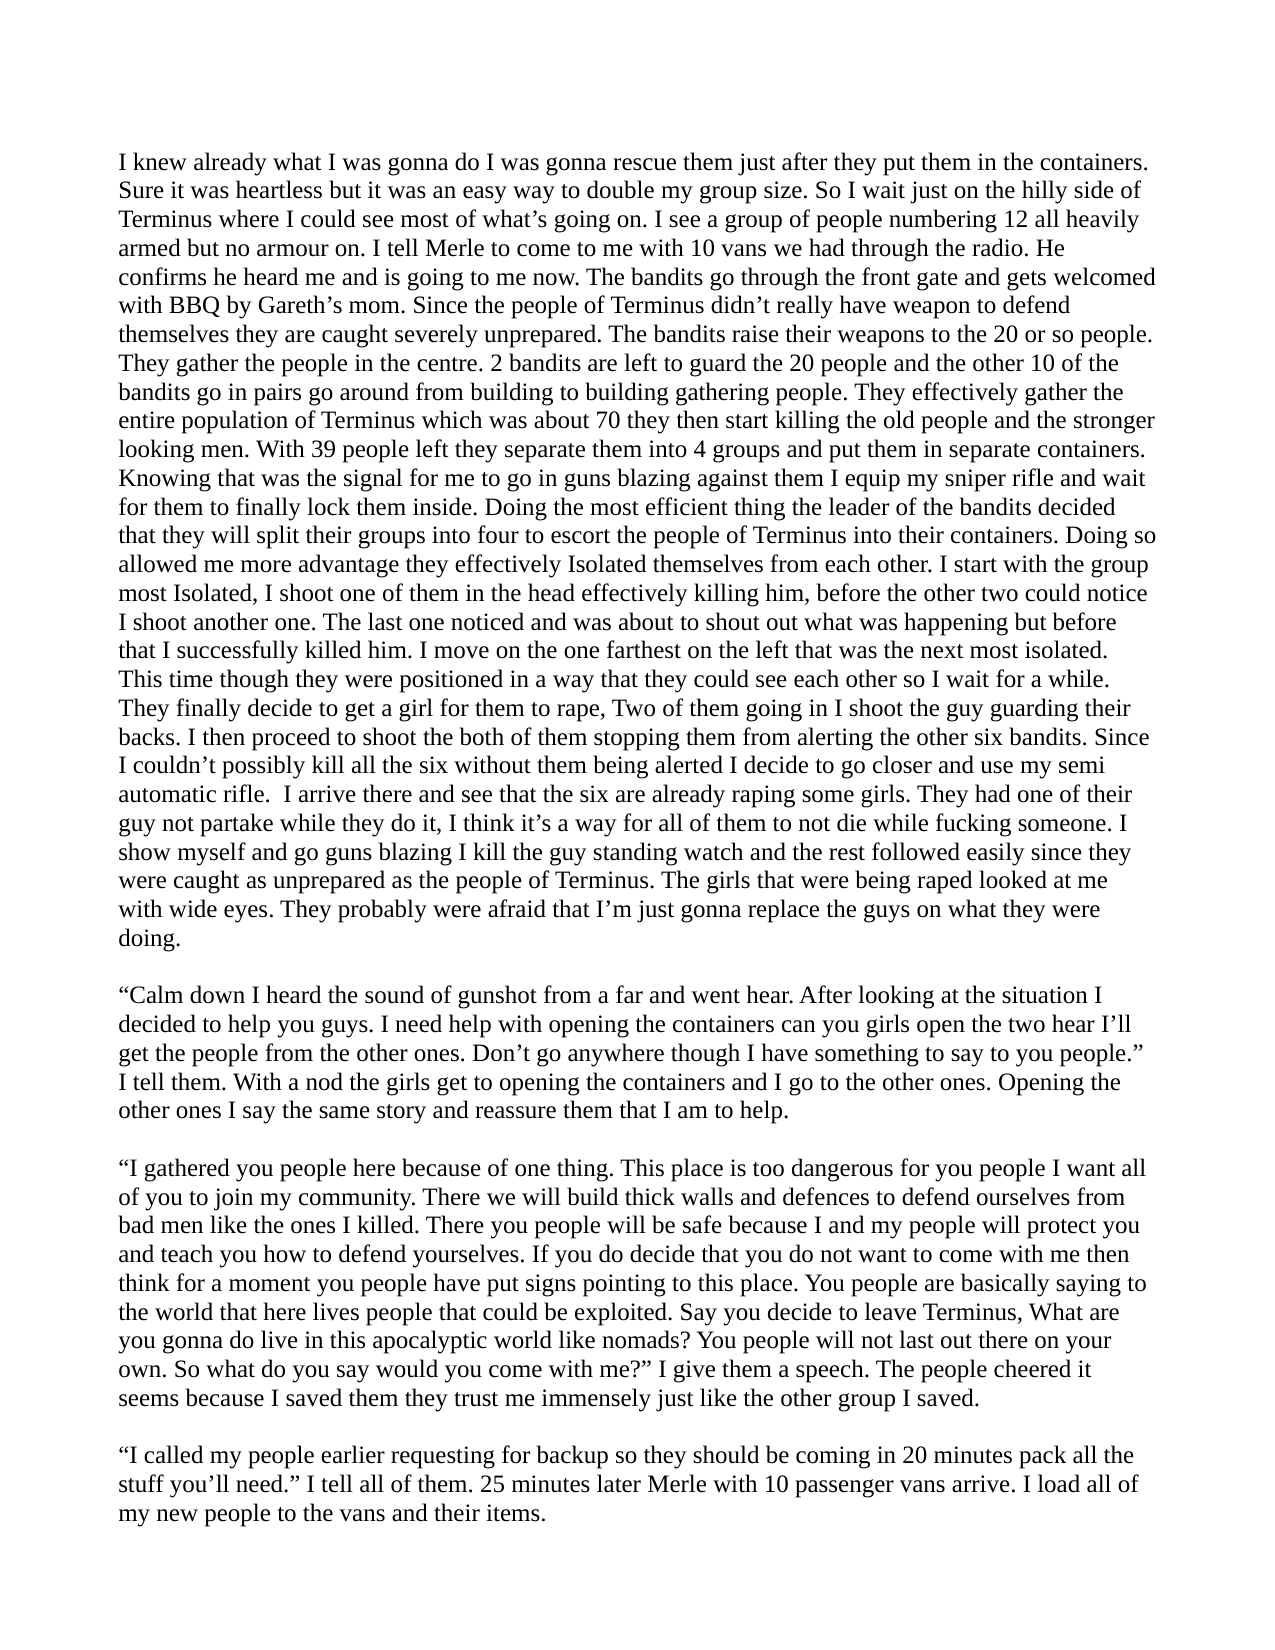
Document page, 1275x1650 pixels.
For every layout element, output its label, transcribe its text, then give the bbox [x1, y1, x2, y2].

text “I gathered you people here because of one thing. This place is too dangerous for you people I want all of you to join my community. There we will build thick walls and defences to defend ourselves from bad men like the ones I killed. There you people will be safe because I and my people will protect you and teach you how to defend yourselves. If you do decide that you do not want to come with me then think for a moment you people have put signs pointing to this place. You people are basically saying to the world that here lives people that could be exploited. Say you decide to leave Terminus, What are you gonna do live in this apocalyptic world like nomads? You people will not last out there on your own. So what do you say would you come with me?” I give them a speech. The people cheered it seems because I saved them they trust me immensely just like the other group I saved. [118, 1153, 1157, 1412]
text “I called my people earlier requesting for backup so they should be coming in 20 minutes pack all the stuff you’ll need.” I tell all of them. 25 minutes later Merle with 10 passenger vans arrive. I load all of my new people to the vans and their items. [118, 1441, 1157, 1527]
text I knew already what I was gonna do I was gonna rescue them just after they put them in the containers. Sure it was heartless but it was an easy way to double my group size. So I wait just on the hilly side of Terminus where I could see most of what’s going on. I see a group of people numbering 12 all heavily armed but no armour on. I tell Merle to come to me with 10 vans we had through the radio. He confirms he heard me and is going to me now. The bandits go through the front gate and gets welcomed with BBQ by Gareth’s mom. Since the people of Terminus didn’t really have weapon to defend themselves they are caught severely unprepared. The bandits raise their weapons to the 20 or so people. They gather the people in the centre. 2 bandits are left to guard the 20 people and the other 10 of the bandits go in pairs go around from building to building gathering people. They effectively gather the entire population of Terminus which was about 70 they then start killing the old people and the stronger looking men. With 39 people left they separate them into 4 groups and put them in separate containers. Knowing that was the signal for me to go in guns blazing against them I equip my sniper rifle and wait for them to finally lock them inside. Doing the most efficient thing the leader of the bandits decided that they will split their groups into four to escort the people of Terminus into their containers. Doing so allowed me more advantage they effectively Isolated themselves from each other. I start with the group most Isolated, I shoot one of them in the head effectively killing him, before the other two could notice I shoot another one. The last one noticed and was about to shout out what was happening but before that I successfully killed him. I move on the one farthest on the left that was the next most isolated. This time though they were positioned in a way that they could see each other so I wait for a while. They finally decide to get a girl for them to rape, Two of them going in I shoot the guy guarding their backs. I then proceed to shoot the both of them stopping them from alerting the other six bandits. Since I couldn’t possibly kill all the six without them being alerted I decide to go closer and use my semi automatic rifle. I arrive there and see that the six are already raping some girls. They had one of their guy not partake while they do it, I think it’s a way for all of them to not die while fucking someone. I show myself and go guns blazing I kill the guy standing watch and the rest followed easily since they were caught as unprepared as the people of Terminus. The girls that were being raped looked at me with wide eyes. They probably were afraid that I’m just gonna replace the guys on what they were doing. [118, 147, 1157, 952]
text “Calm down I heard the sound of gunshot from a far and went hear. After looking at the situation I decided to help you guys. I need help with opening the containers can you girls open the two hear I’ll get the people from the other ones. Don’t go anywhere though I have something to say to you people.” I tell them. With a nod the girls get to opening the containers and I go to the other ones. Opening the other ones I say the same story and reassure them that I am to help. [118, 981, 1157, 1124]
